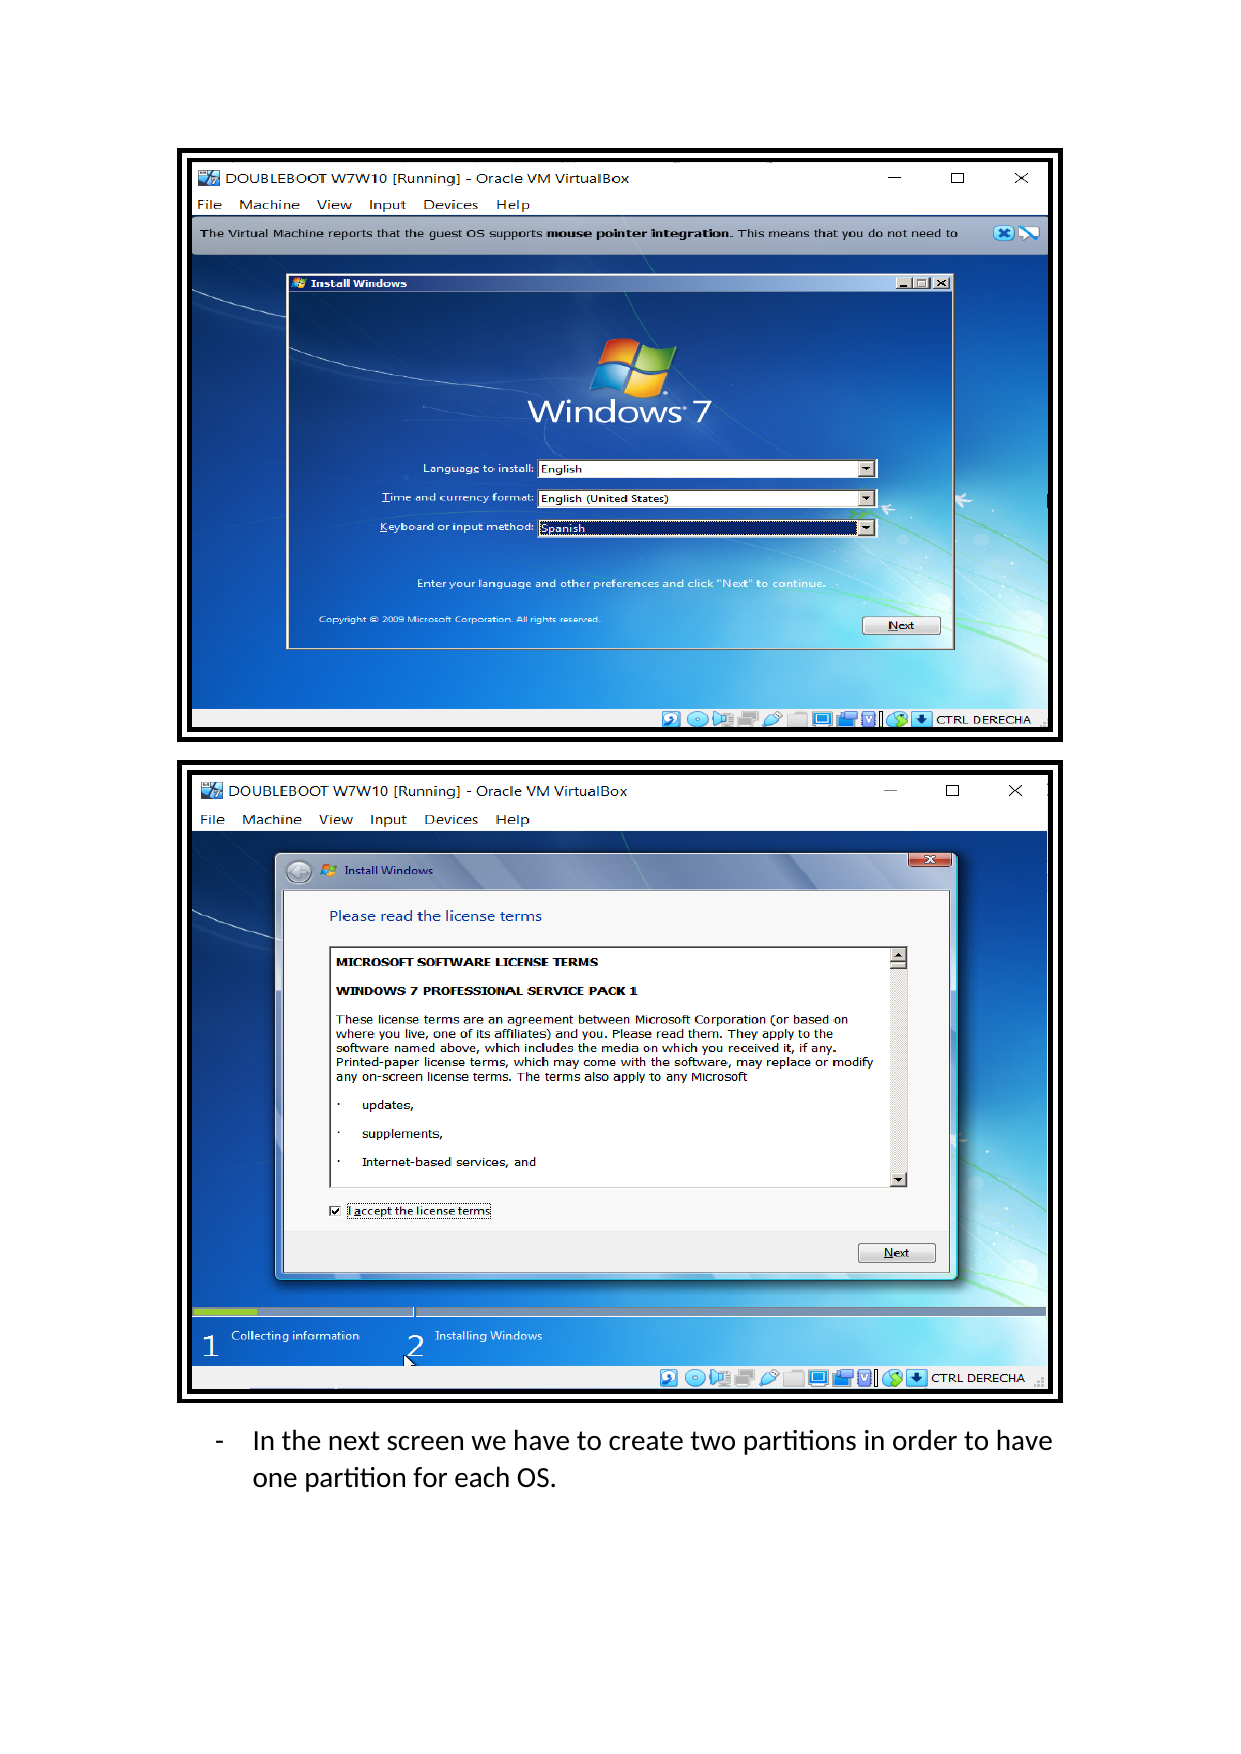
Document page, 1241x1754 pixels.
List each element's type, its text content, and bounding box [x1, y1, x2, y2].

list In the next screen we have to create two partitions in order to have one partition for each OS. [215, 1422, 1063, 1495]
